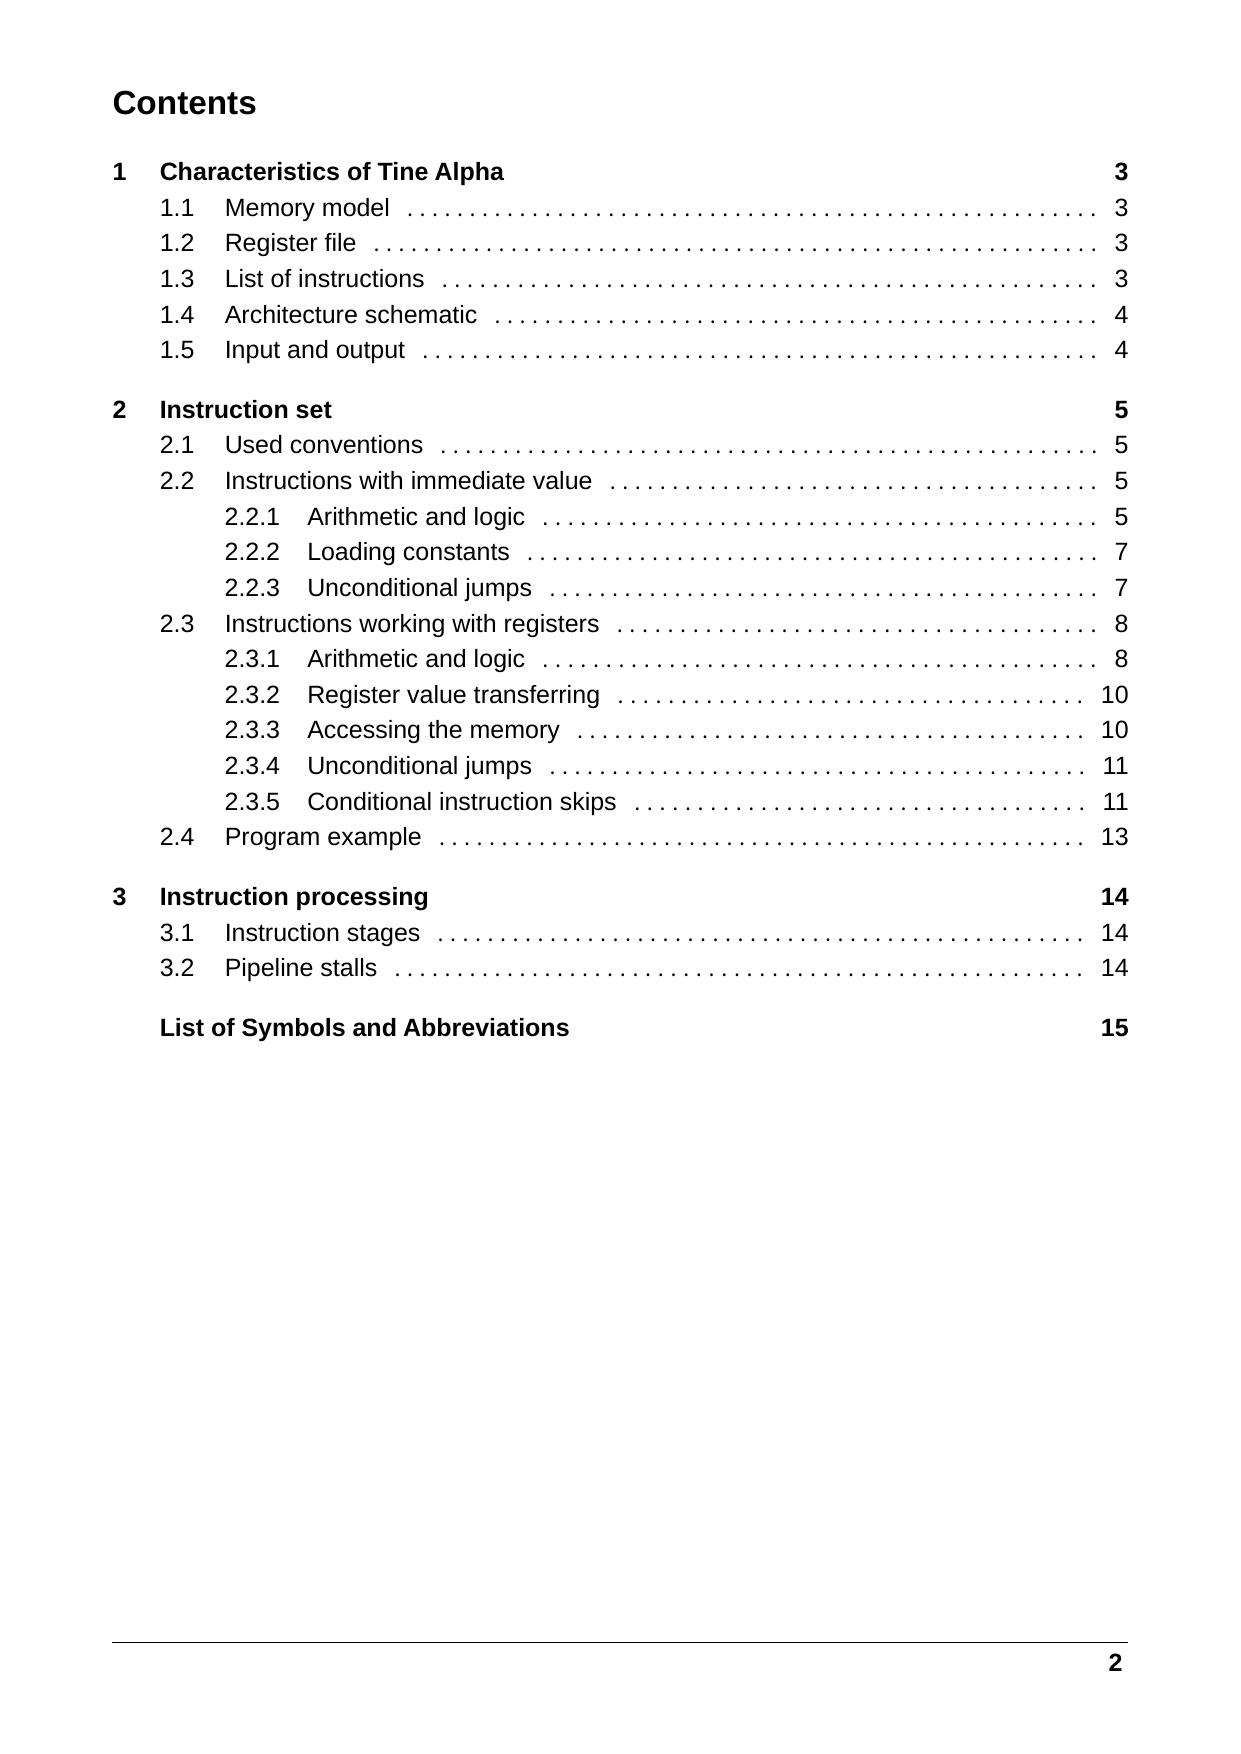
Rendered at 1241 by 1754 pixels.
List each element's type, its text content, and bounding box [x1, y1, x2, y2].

subtitle Contents [112, 83, 1128, 121]
text 3.1 Instruction stages 14 [159, 918, 1128, 947]
text 1.2 Register file 3 [159, 228, 1128, 258]
text 1.4 Architecture schematic 4 [159, 300, 1128, 329]
text 2 Instruction set 5 [112, 395, 1128, 424]
text 2.2 Instructions with immediate value 5 [159, 466, 1128, 496]
text 2.4 Program example 13 [159, 822, 1128, 852]
text 1.1 Memory model 3 [159, 193, 1128, 222]
text 2.3 Instructions working with registers 8 [159, 609, 1128, 638]
text 1 Characteristics of Tine Alpha 3 [112, 157, 1128, 187]
text List of Symbols and Abbreviations 15 [112, 1013, 1128, 1042]
text 2.2.1 Arithmetic and logic 5 [224, 502, 1128, 531]
text 2.3.2 Register value transferring 10 [224, 680, 1128, 709]
text 2.2.2 Loading constants 7 [224, 537, 1128, 567]
text 3.2 Pipeline stalls 14 [159, 953, 1128, 983]
text 2.2.3 Unconditional jumps 7 [224, 573, 1128, 603]
text 1.5 Input and output 4 [159, 335, 1128, 365]
text 3 Instruction processing 14 [112, 882, 1128, 912]
text 2.3.1 Arithmetic and logic 8 [224, 644, 1128, 674]
text 2.3.4 Unconditional jumps 11 [224, 751, 1128, 781]
text 1.3 List of instructions 3 [159, 264, 1128, 294]
text 2.1 Used conventions 5 [159, 431, 1128, 460]
text 2.3.3 Accessing the memory 10 [224, 716, 1128, 745]
text 2.3.5 Conditional instruction skips 11 [224, 787, 1128, 816]
